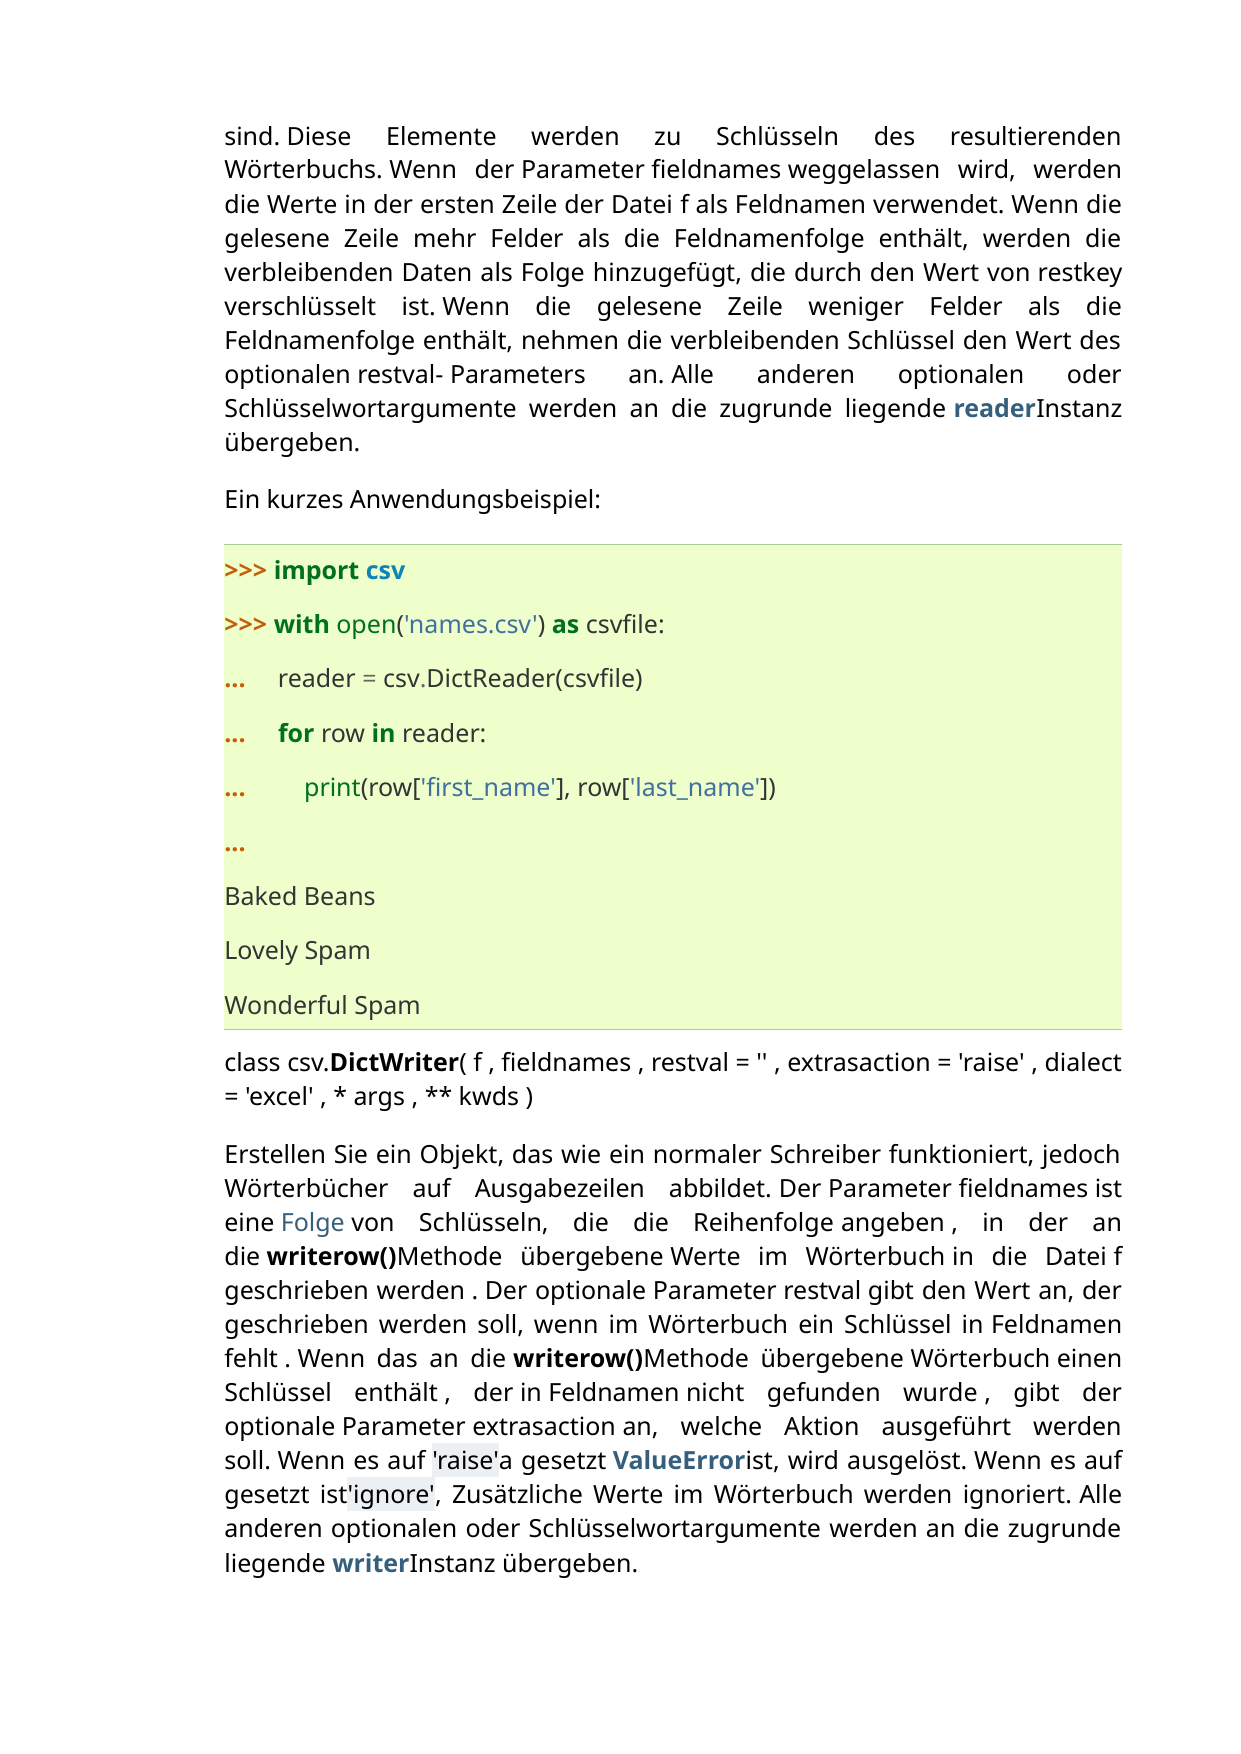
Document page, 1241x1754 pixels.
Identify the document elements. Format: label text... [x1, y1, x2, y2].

text >>> with open('names.csv') as csvfile: [224, 599, 1122, 641]
text Baked Beans [224, 871, 1122, 913]
text ... for row in reader: [224, 707, 1122, 749]
text ... reader = csv.DictReader(csvfile) [224, 653, 1122, 695]
text ... print(row['first_name'], row['last_name']) [224, 762, 1122, 804]
list Erstellen Sie ein Objekt, das wie ein normaler Schreiber funktioniert, jedoch Wörterbücher auf Ausgabezeilen abbildet. Der Parameter fieldnames ist eine Folge von Schlüsseln, die die Reihenfolge angeben , in der an die writerow()Methode übergebene Werte im Wörterbuch in die Datei f geschrieben werden . Der optionale Parameter restval gibt den Wert an, der geschrieben werden soll, wenn im Wörterbuch ein Schlüssel in Feldnamen fehlt . Wenn das an die writerow()Methode übergebene Wörterbuch einen Schlüssel enthält , der in Feldnamen nicht gefunden wurde , gibt der optionale Parameter extrasaction an, welche Aktion ausgeführt werden soll. Wenn es auf 'raise'a gesetzt ValueErrorist, wird ausgelöst. Wenn es auf gesetzt ist'ignore', Zusätzliche Werte im Wörterbuch werden ignoriert. Alle anderen optionalen oder Schlüsselwortargumente werden an die zugrunde liegende writerInstanz übergeben. [224, 1136, 1122, 1579]
list sind. Diese Elemente werden zu Schlüsseln des resultierenden Wörterbuchs. Wenn der Parameter fieldnames weggelassen wird, werden die Werte in der ersten Zeile der Datei f als Feldnamen verwendet. Wenn die gelesene Zeile mehr Felder als die Feldnamenfolge enthält, werden die verbleibenden Daten als Folge hinzugefügt, die durch den Wert von restkey verschlüsselt ist. Wenn die gelesene Zeile weniger Felder als die Feldnamenfolge enthält, nehmen die verbleibenden Schlüssel den Wert des optionalen restval- Parameters an. Alle anderen optionalen oder Schlüsselwortargumente werden an die zugrunde liegende readerInstanz übergeben. [224, 118, 1122, 459]
subtitle class csv.DictWriter( f , fieldnames , restval = '' , extrasaction = 'raise' , dialect = 'excel' , * args , ** kwds ) [224, 1045, 1122, 1113]
list Ein kurzes Anwendungsbeispiel: [224, 482, 1122, 516]
text >>> import csv [224, 545, 1122, 586]
text Wonderful Spam [224, 979, 1122, 1029]
text Lovely Spam [224, 925, 1122, 967]
text ... [224, 816, 1122, 858]
